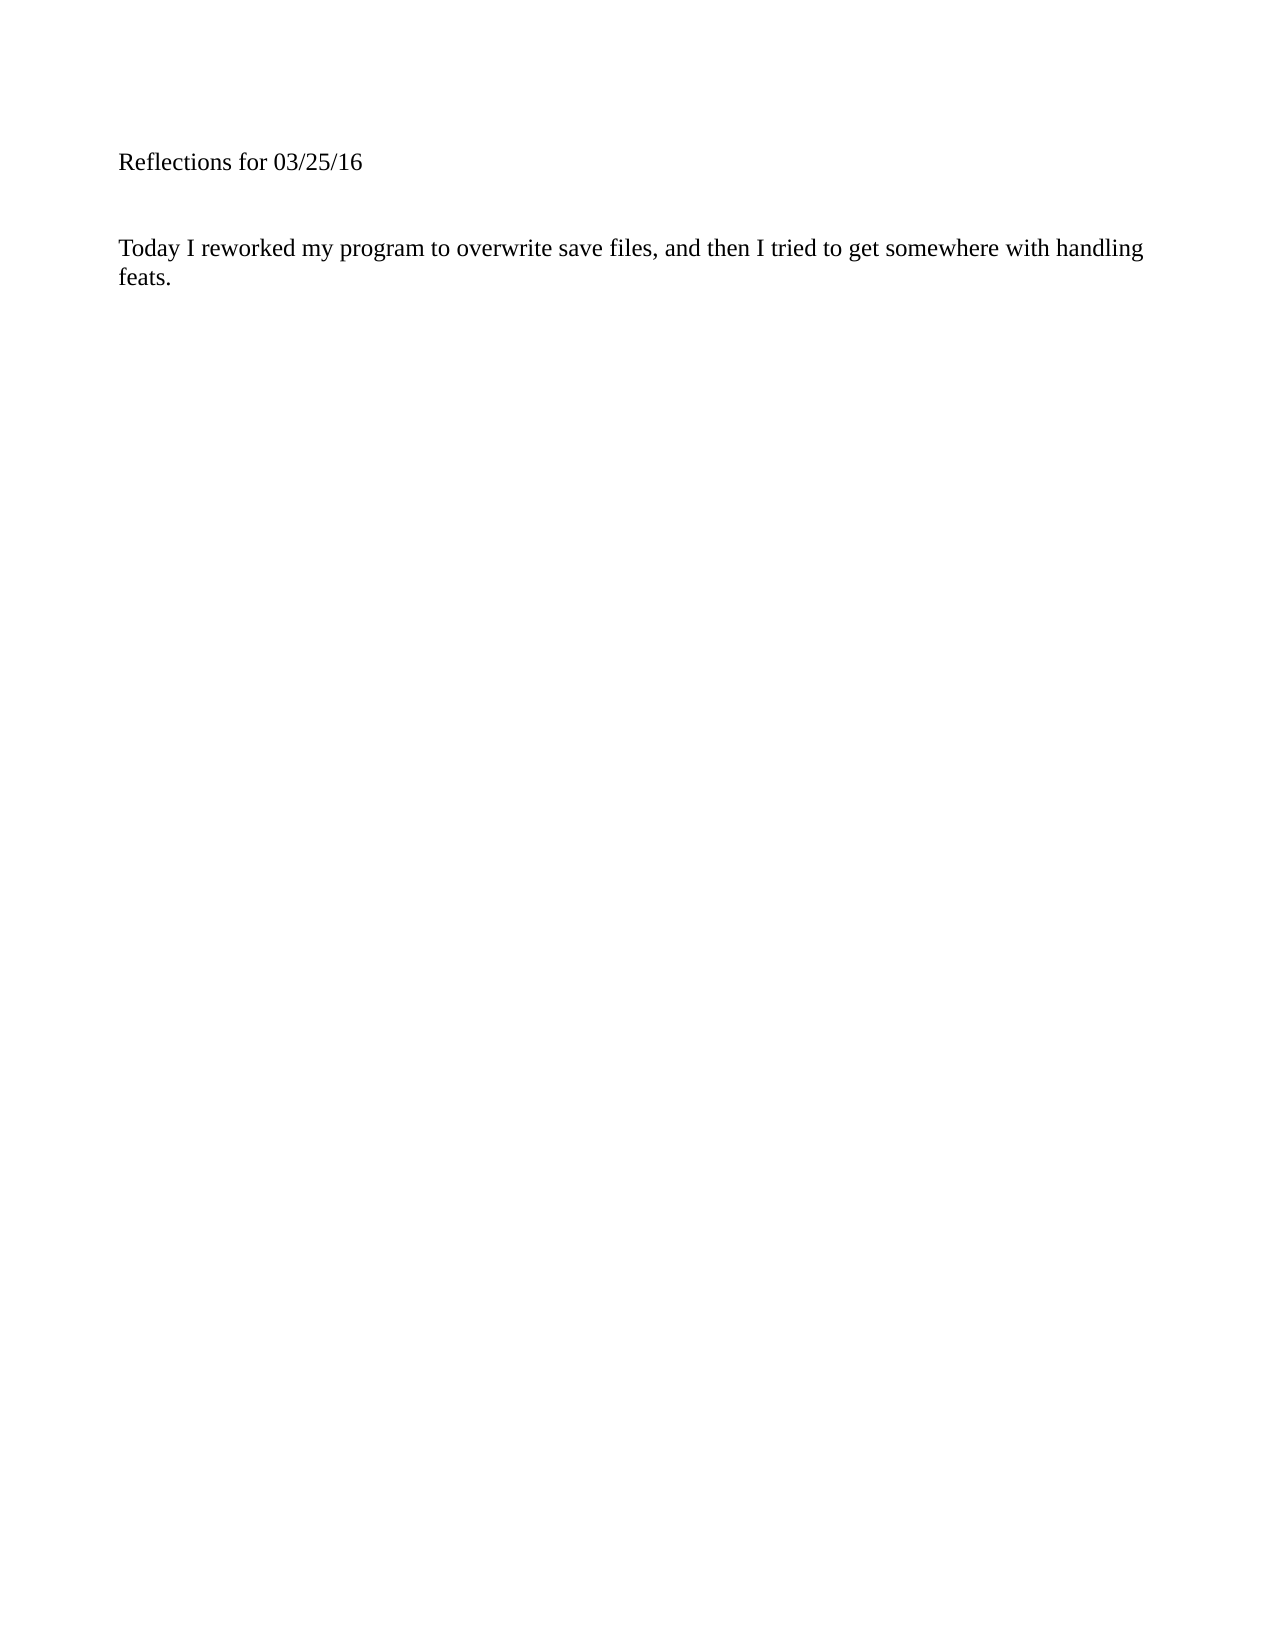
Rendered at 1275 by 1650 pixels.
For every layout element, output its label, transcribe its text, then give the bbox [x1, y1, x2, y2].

text Today I reworked my program to overwrite save files, and then I tried to get somewhere with handling feats. [118, 233, 1157, 291]
text Reflections for 03/25/16 [118, 147, 1157, 176]
